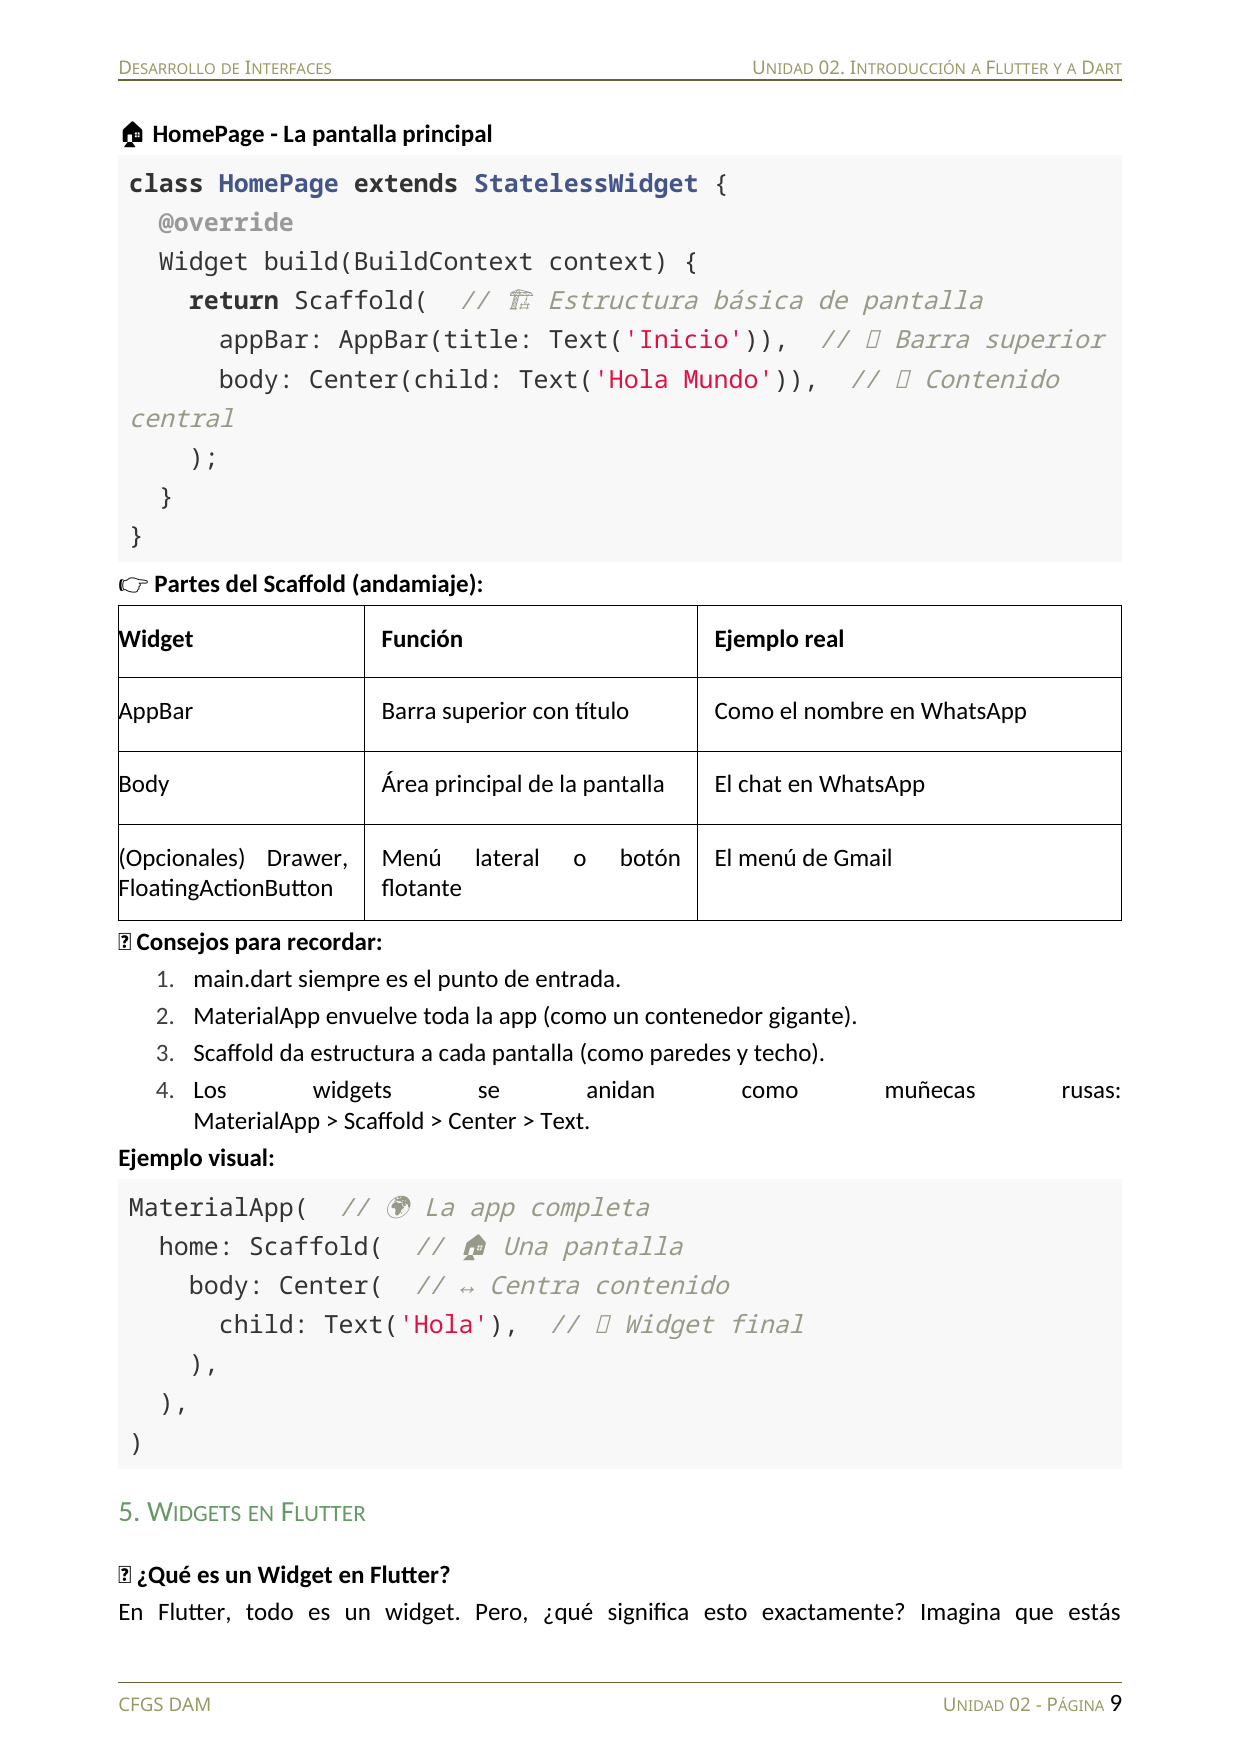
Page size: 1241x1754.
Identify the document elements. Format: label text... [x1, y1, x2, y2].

table_cell AppBar [119, 678, 364, 751]
text 🏠 HomePage - La pantalla principal [118, 118, 1122, 148]
table_cell Barra superior con título [365, 678, 697, 751]
table_cell Como el nombre en WhatsApp [698, 678, 1121, 751]
list main.dart siempre es el punto de entrada. [156, 963, 1122, 994]
table_header Widget [119, 606, 364, 677]
table_header Ejemplo real [698, 606, 1121, 677]
table_header MaterialApp( // 🌍 La app completa home: Scaffold( // 🏠 Una pantalla body: Center( // ↔️ Centra contenido child: Text('Hola'), // 📝 Widget final ), ), ) [118, 1179, 1122, 1469]
list Los widgets se anidan como muñecas rusas: MaterialApp > Scaffold > Center > Text. [156, 1074, 1122, 1135]
table_cell El menú de Gmail [698, 825, 1121, 919]
table_header Función [365, 606, 697, 677]
table_cell (Opcionales) Drawer, FloatingActionButton [119, 825, 364, 919]
list Scaffold da estructura a cada pantalla (como paredes y techo). [156, 1037, 1122, 1068]
text Ejemplo visual: [118, 1142, 1122, 1172]
table_header class HomePage extends StatelessWidget { @override Widget build(BuildContext context) { return Scaffold( // 🏗️ Estructura básica de pantalla appBar: AppBar(title: Text('Inicio')), // 🎩 Barra superior body: Center(child: Text('Hola Mundo')), // 📝 Contenido central ); } } [118, 155, 1122, 562]
table_cell El chat en WhatsApp [698, 752, 1121, 824]
list MaterialApp envuelve toda la app (como un contenedor gigante). [156, 1000, 1122, 1031]
subtitle 5. Widgets en Flutter [118, 1493, 1122, 1529]
table_cell Body [119, 752, 364, 824]
text En Flutter, todo es un widget. Pero, ¿qué significa esto exactamente? Imagina que estás [118, 1596, 1122, 1627]
text 💡 Consejos para recordar: [118, 926, 1122, 957]
table_cell Área principal de la pantalla [365, 752, 697, 824]
text 🧩 ¿Qué es un Widget en Flutter? [118, 1559, 1122, 1590]
table_cell Menú lateral o botón flotante [365, 825, 697, 919]
text 👉 Partes del Scaffold (andamiaje): [118, 568, 1122, 599]
